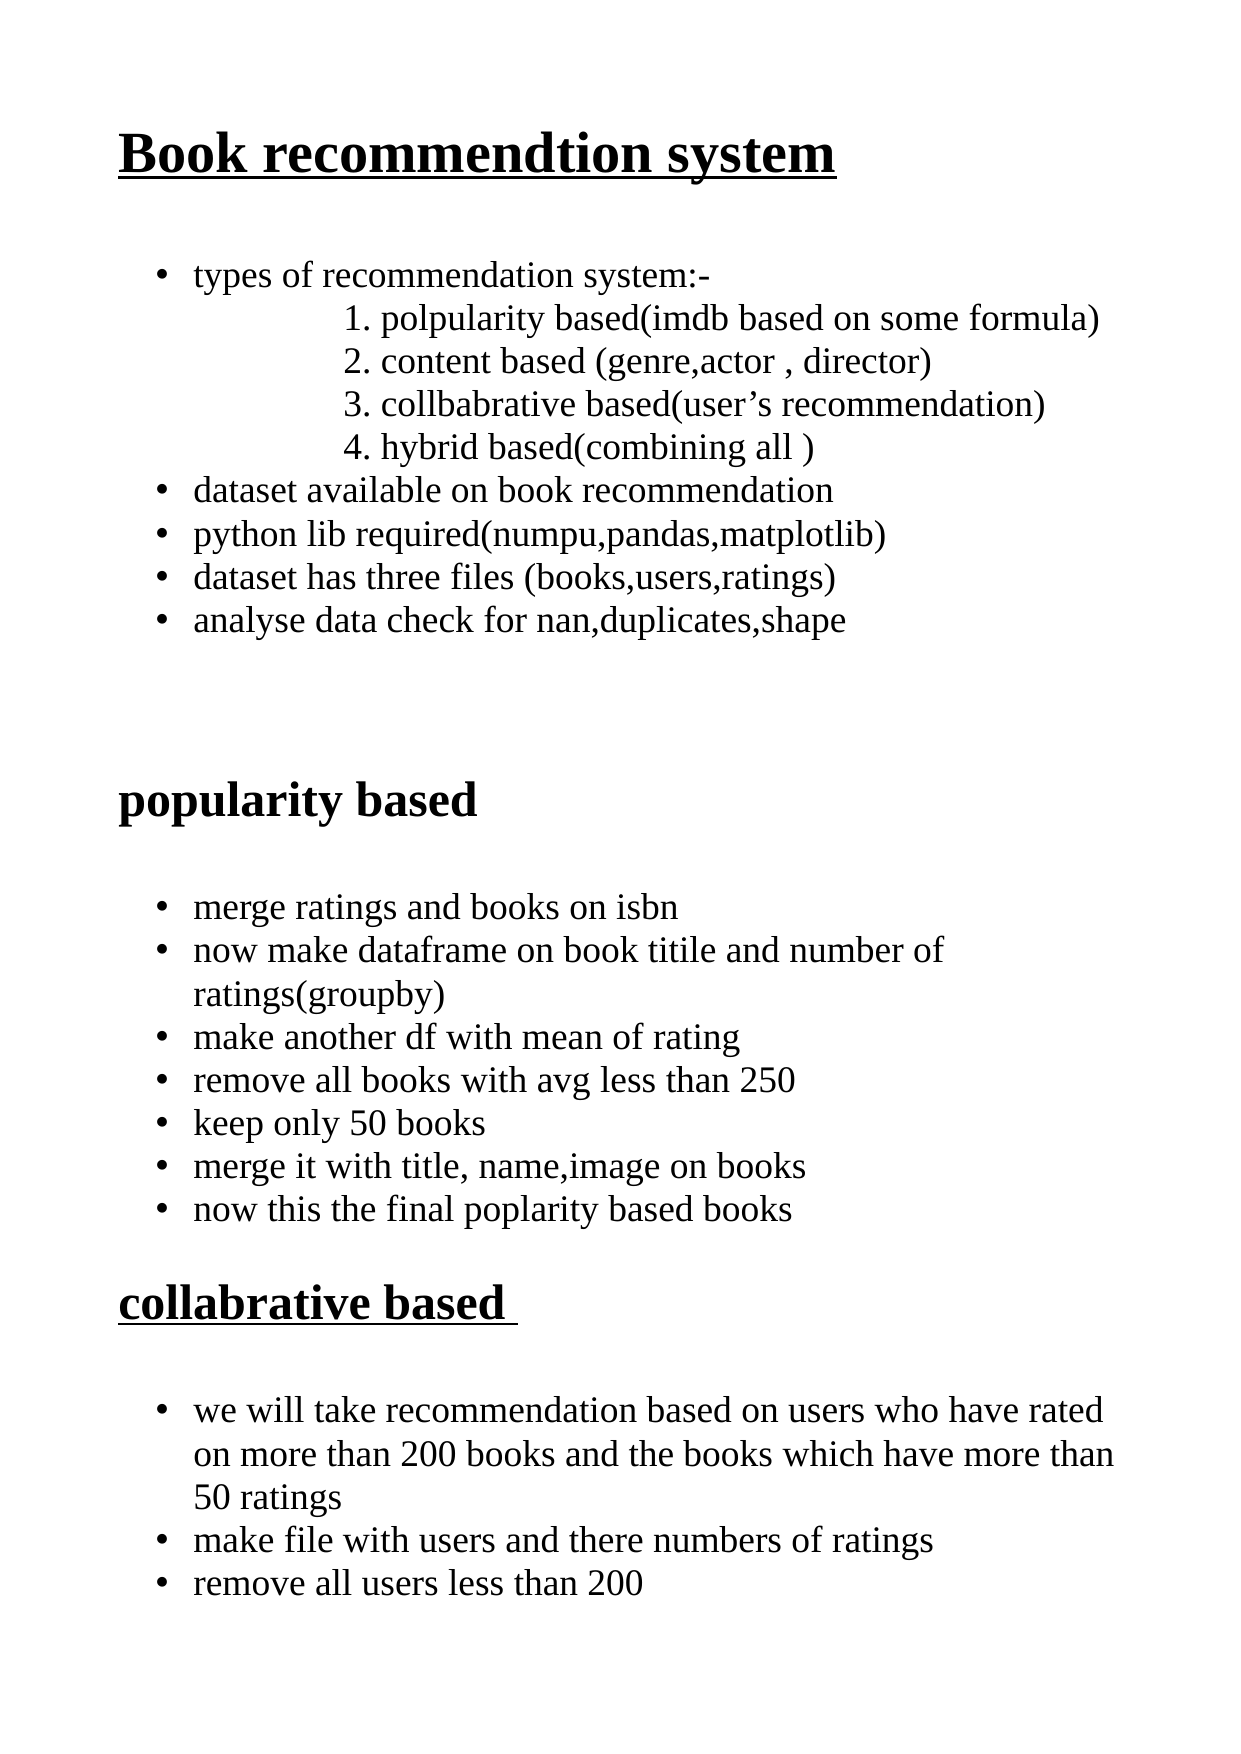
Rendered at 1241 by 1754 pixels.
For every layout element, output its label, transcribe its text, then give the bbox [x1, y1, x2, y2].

list merge it with title, name,image on books [156, 1143, 1122, 1187]
list remove all books with avg less than 250 [156, 1057, 1122, 1100]
list now make dataframe on book titile and number of ratings(groupby) [156, 928, 1122, 1014]
list content based (genre,actor , director) [343, 338, 1122, 382]
list polpularity based(imdb based on some formula) [343, 295, 1122, 338]
text Book recommendtion system [118, 118, 1122, 185]
list remove all users less than 200 [156, 1560, 1122, 1603]
list merge ratings and books on isbn [156, 885, 1122, 928]
list dataset available on book recommendation [156, 468, 1122, 511]
list types of recommendation system:- [156, 252, 1122, 295]
list hybrid based(combining all ) [343, 425, 1122, 468]
list python lib required(numpu,pandas,matplotlib) [156, 511, 1122, 554]
list keep only 50 books [156, 1100, 1122, 1143]
list dataset has three files (books,users,ratings) [156, 554, 1122, 597]
list analyse data check for nan,duplicates,shape [156, 597, 1122, 640]
list make file with users and there numbers of ratings [156, 1517, 1122, 1560]
list we will take recommendation based on users who have rated on more than 200 books and the books which have more than 50 ratings [156, 1388, 1122, 1517]
list make another df with mean of rating [156, 1014, 1122, 1057]
list collbabrative based(user’s recommendation) [343, 382, 1122, 425]
text collabrative based [118, 1273, 1122, 1330]
list now this the final poplarity based books [156, 1187, 1122, 1230]
text popularity based [118, 770, 1122, 827]
